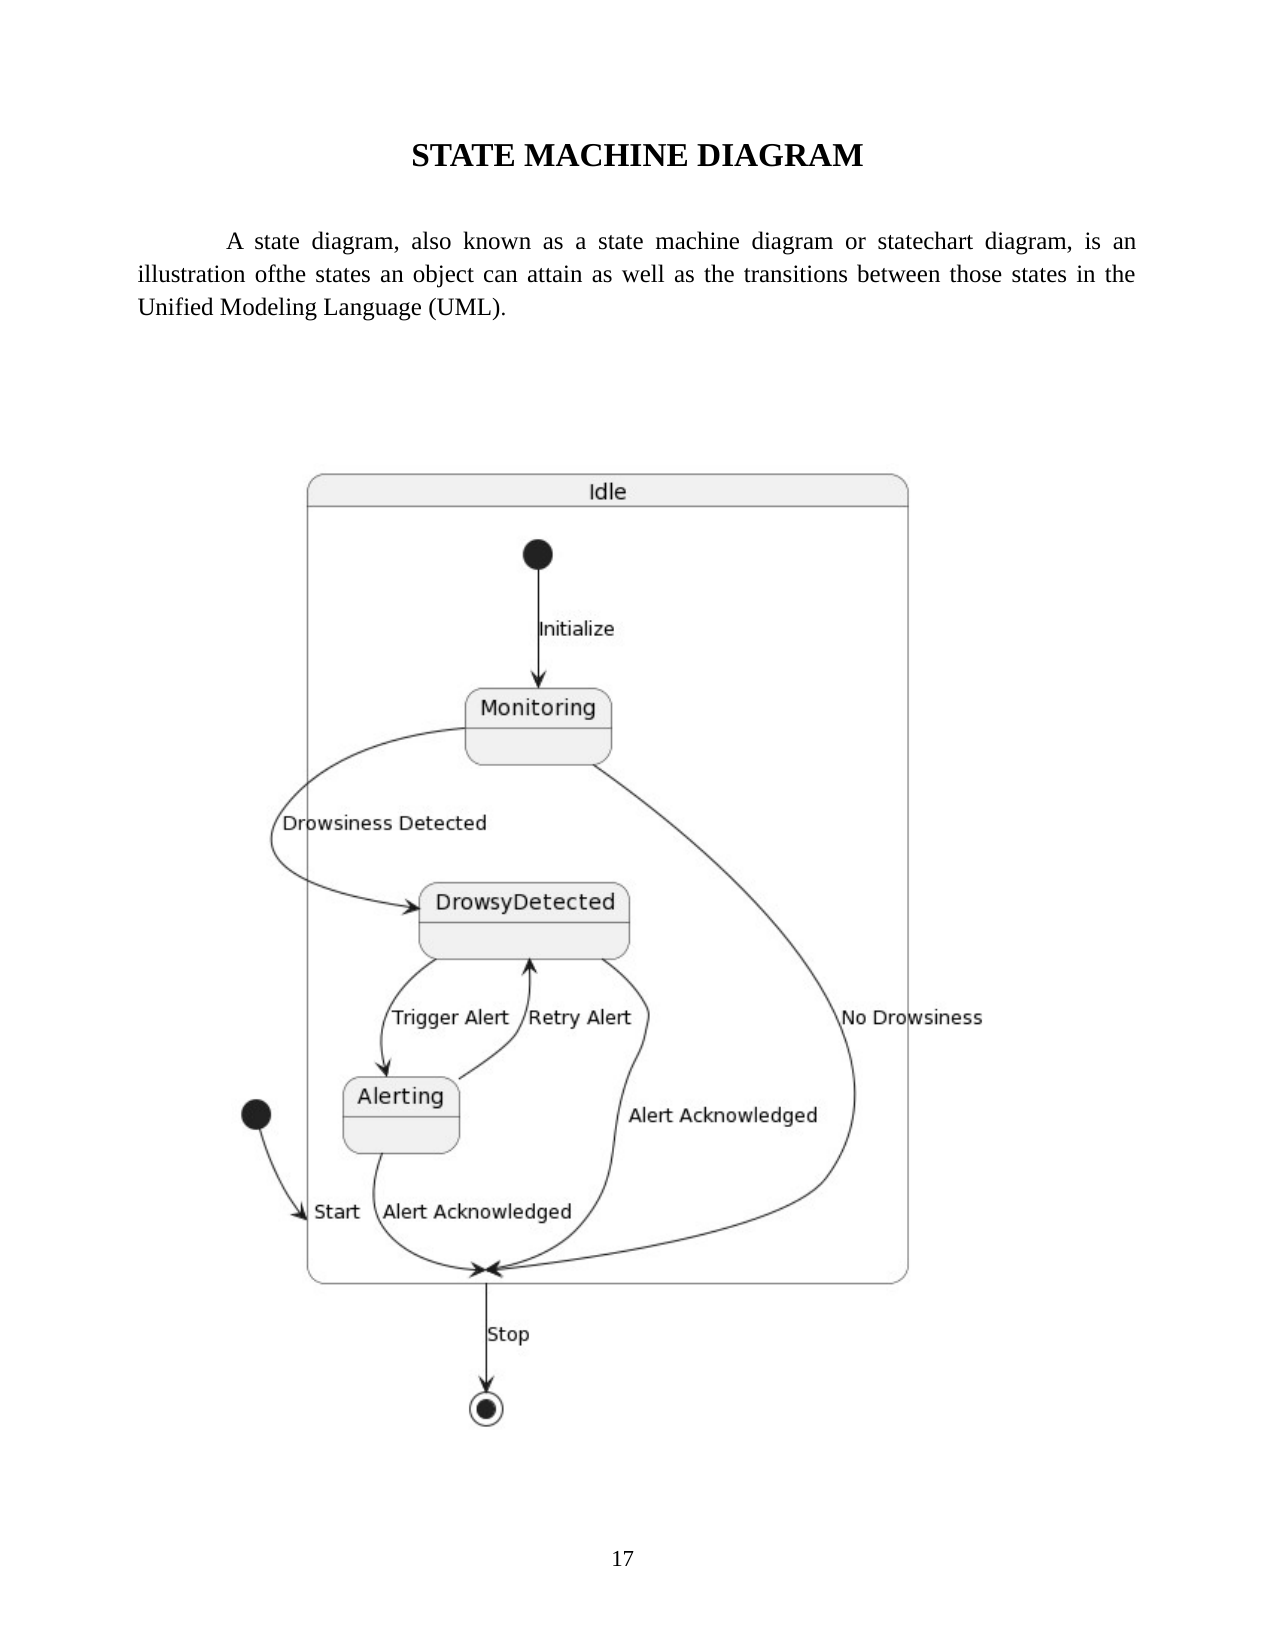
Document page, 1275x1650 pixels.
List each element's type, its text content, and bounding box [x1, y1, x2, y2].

picture [231, 463, 994, 1433]
text A state diagram, also known as a state machine diagram or statechart diagram, is an illustration ofthe states an object can attain as well as the transitions between those states in the Unified Modeling Language (UML). [137, 226, 1138, 321]
text STATE MACHINE DIAGRAM [78, 136, 1197, 174]
